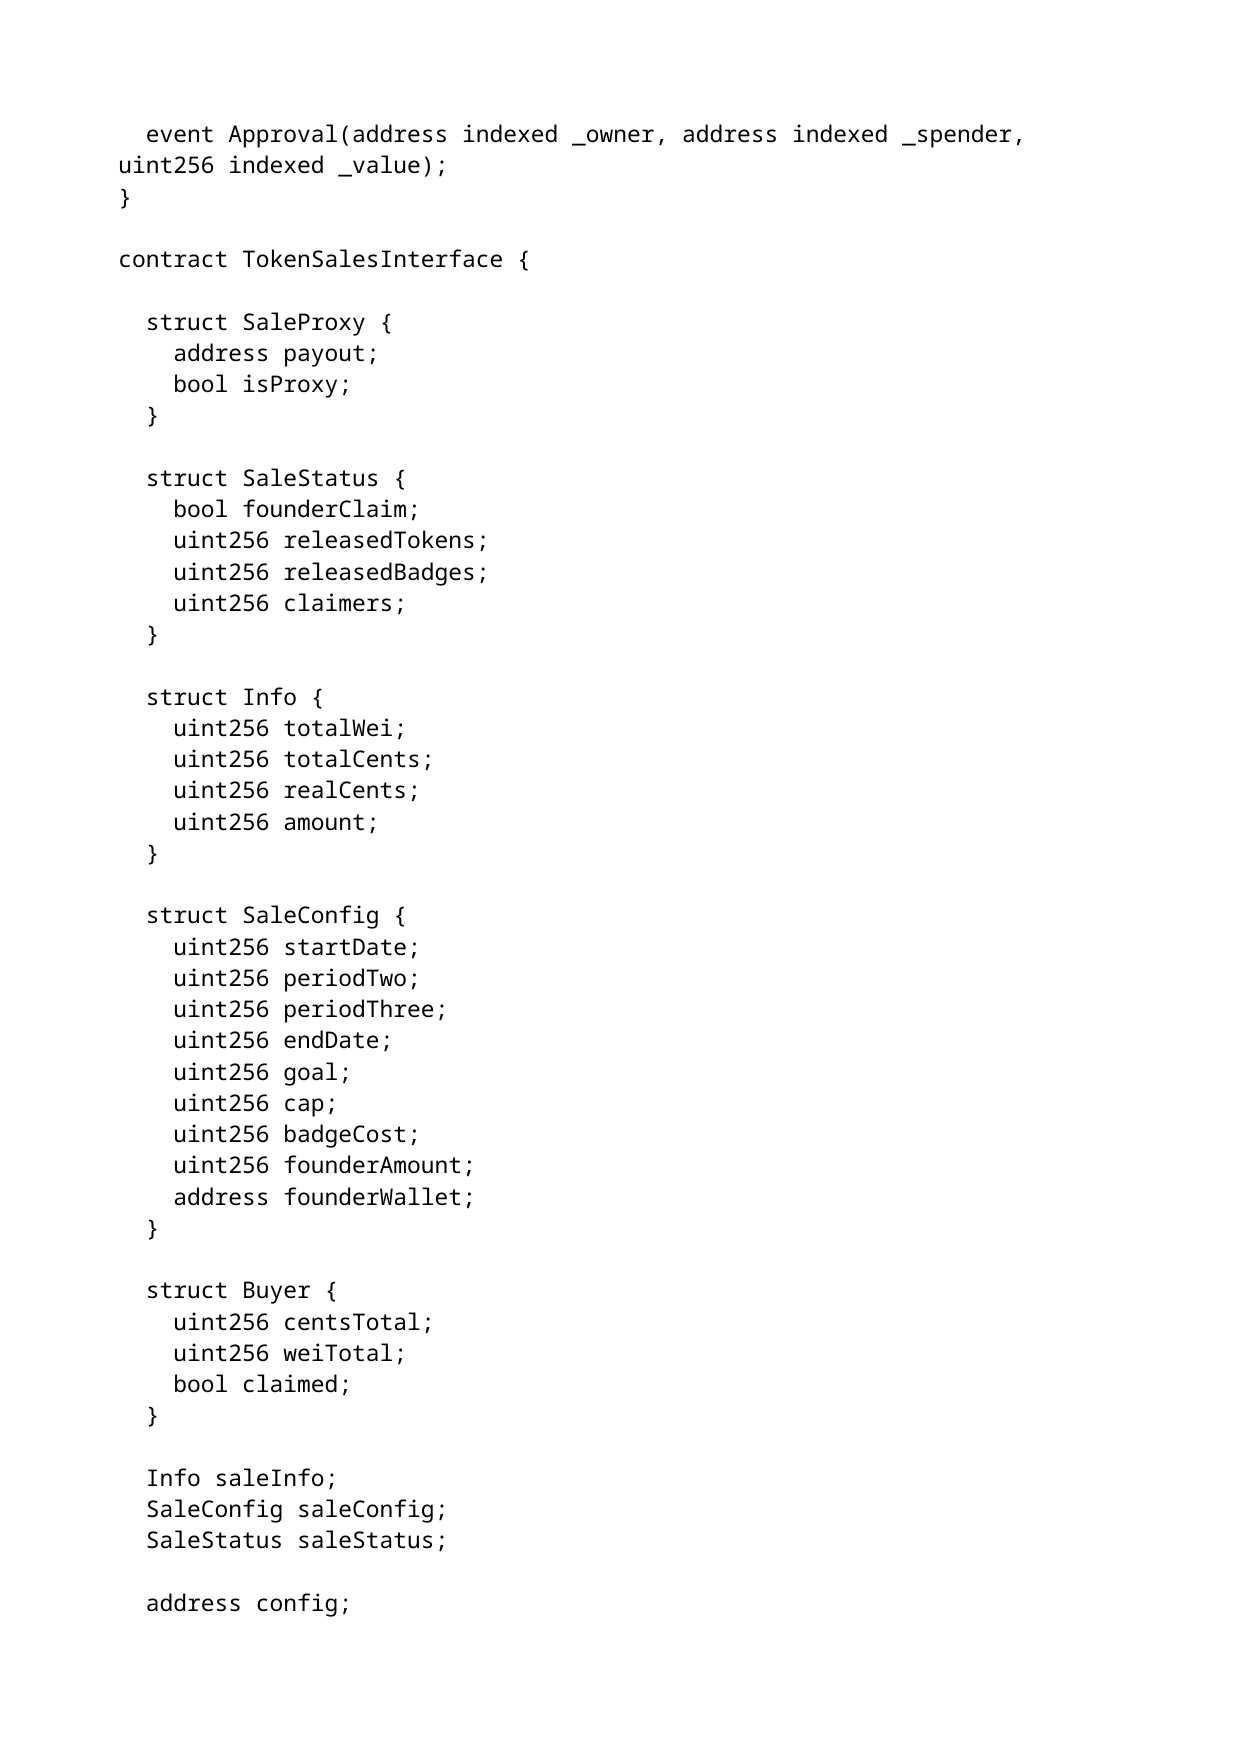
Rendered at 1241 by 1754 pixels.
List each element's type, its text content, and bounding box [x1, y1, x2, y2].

text struct SaleConfig { [118, 899, 1122, 931]
text struct Info { [118, 681, 1122, 712]
text uint256 weiTotal; [118, 1337, 1122, 1368]
text } [118, 618, 1122, 649]
text uint256 totalWei; [118, 712, 1122, 743]
text } [118, 1399, 1122, 1431]
text } [118, 399, 1122, 431]
text bool isProxy; [118, 368, 1122, 399]
text uint256 cap; [118, 1087, 1122, 1118]
text address founderWallet; [118, 1181, 1122, 1212]
text uint256 releasedTokens; [118, 524, 1122, 556]
text uint256 amount; [118, 806, 1122, 837]
text uint256 startDate; [118, 931, 1122, 962]
text contract TokenSalesInterface { [118, 243, 1122, 274]
text uint256 periodThree; [118, 993, 1122, 1024]
text } [118, 837, 1122, 868]
text uint256 centsTotal; [118, 1306, 1122, 1337]
text address config; [118, 1587, 1122, 1618]
text struct SaleProxy { [118, 306, 1122, 337]
text Info saleInfo; [118, 1462, 1122, 1493]
text struct SaleStatus { [118, 462, 1122, 493]
text uint256 realCents; [118, 774, 1122, 806]
text bool claimed; [118, 1368, 1122, 1399]
text } [118, 1212, 1122, 1243]
text struct Buyer { [118, 1274, 1122, 1306]
text SaleConfig saleConfig; [118, 1493, 1122, 1524]
text address payout; [118, 337, 1122, 368]
text uint256 periodTwo; [118, 962, 1122, 993]
text SaleStatus saleStatus; [118, 1524, 1122, 1556]
text uint256 releasedBadges; [118, 556, 1122, 587]
text bool founderClaim; [118, 493, 1122, 524]
text uint256 goal; [118, 1056, 1122, 1087]
text uint256 badgeCost; [118, 1118, 1122, 1149]
text uint256 claimers; [118, 587, 1122, 618]
text uint256 endDate; [118, 1024, 1122, 1056]
text uint256 founderAmount; [118, 1149, 1122, 1181]
text } [118, 181, 1122, 212]
text event Approval(address indexed _owner, address indexed _spender, uint256 indexed _value); [118, 118, 1122, 181]
text uint256 totalCents; [118, 743, 1122, 774]
